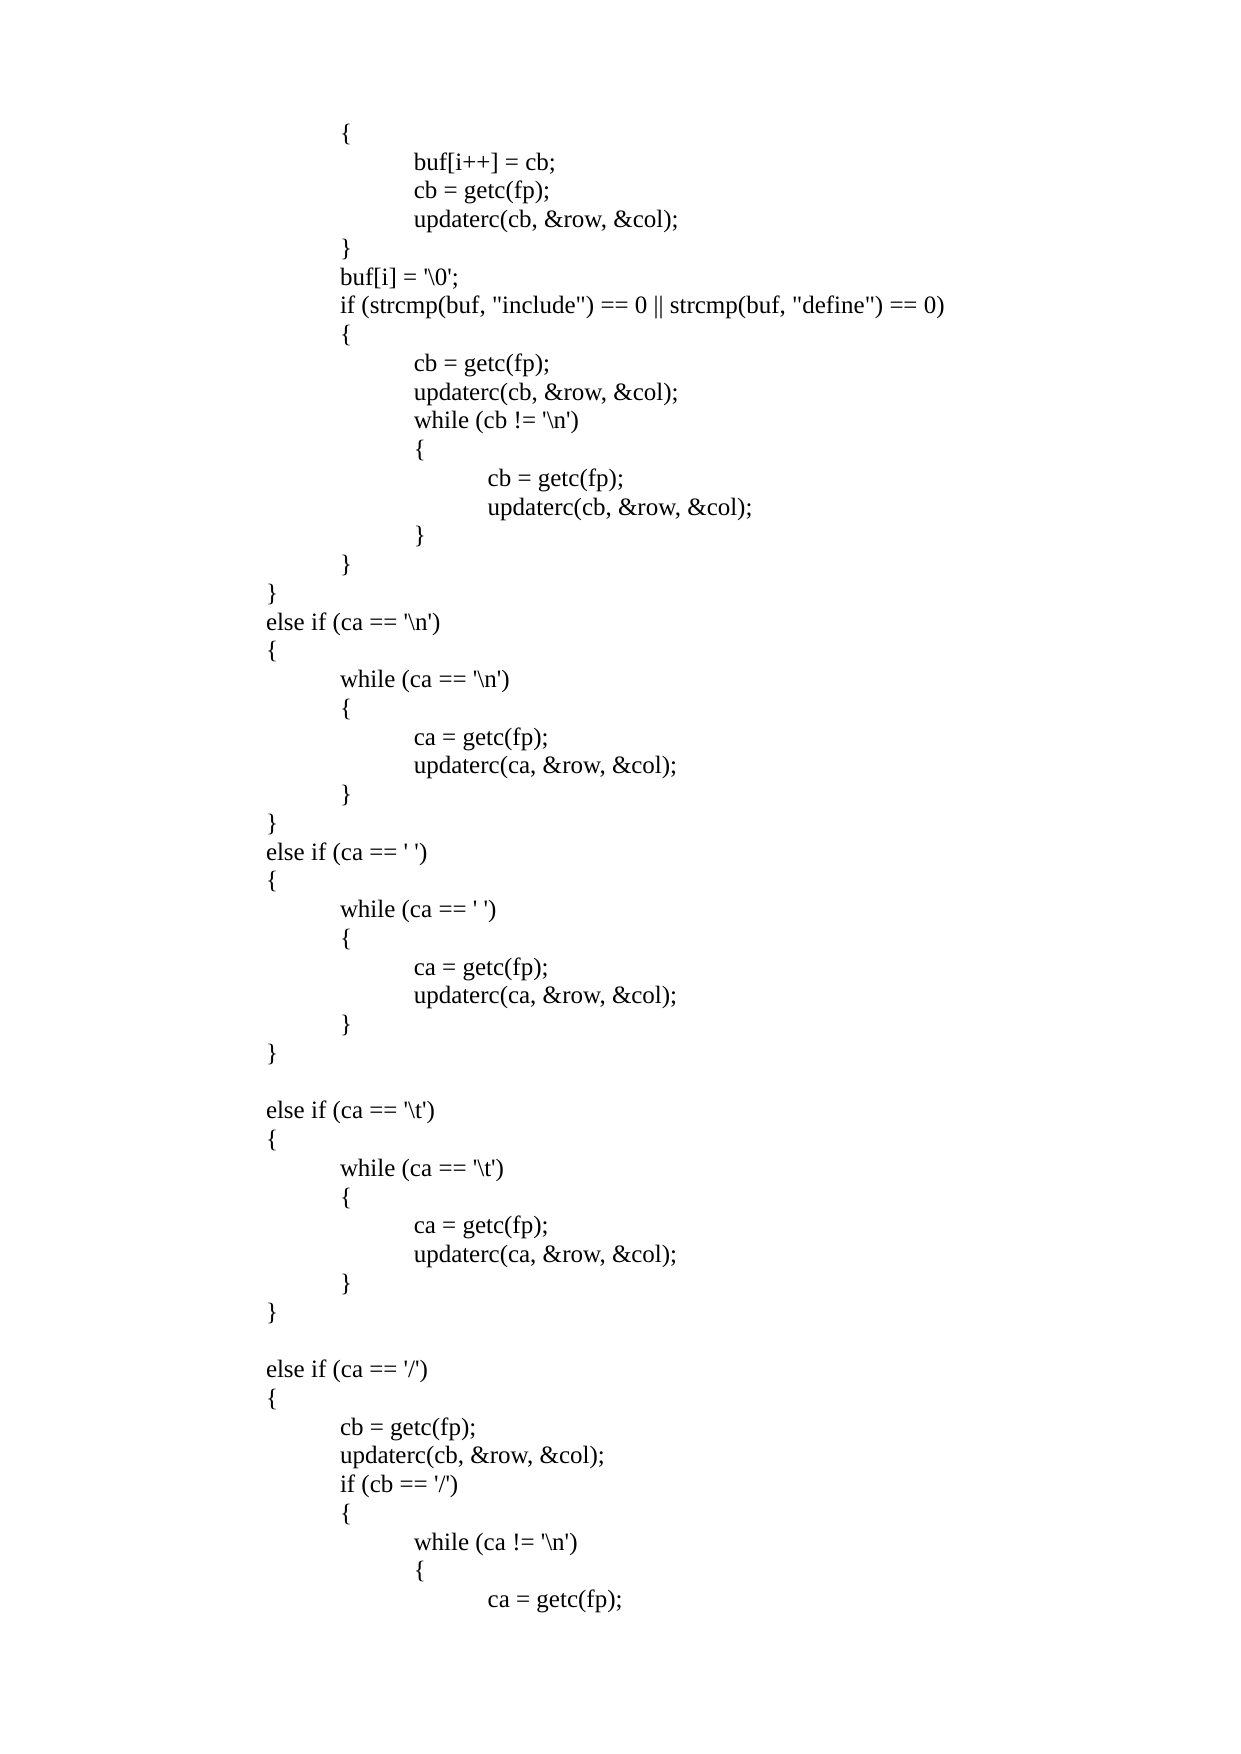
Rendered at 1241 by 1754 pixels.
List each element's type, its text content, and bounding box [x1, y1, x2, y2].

text } [118, 578, 1122, 607]
text updaterc(cb, &row, &col); [118, 492, 1122, 521]
text ca = getc(fp); [118, 952, 1122, 981]
text ca = getc(fp); [118, 1211, 1122, 1239]
text updaterc(cb, &row, &col); [118, 204, 1122, 233]
text { [118, 866, 1122, 894]
text else if (ca == '/') [118, 1354, 1122, 1383]
text buf[i++] = cb; [118, 147, 1122, 176]
text } [118, 521, 1122, 549]
text if (strcmp(buf, "include") == 0 || strcmp(buf, "define") == 0) [118, 291, 1122, 319]
text } [118, 779, 1122, 808]
text else if (ca == '\n') [118, 607, 1122, 636]
text cb = getc(fp); [118, 176, 1122, 204]
text while (ca == ' ') [118, 894, 1122, 923]
text } [118, 233, 1122, 262]
text updaterc(cb, &row, &col); [118, 1441, 1122, 1469]
text } [118, 549, 1122, 578]
text { [118, 1556, 1122, 1584]
text { [118, 636, 1122, 664]
text { [118, 1498, 1122, 1527]
text ca = getc(fp); [118, 722, 1122, 751]
text else if (ca == '\t') [118, 1096, 1122, 1124]
text while (ca != '\n') [118, 1527, 1122, 1556]
text while (ca == '\n') [118, 664, 1122, 693]
text { [118, 693, 1122, 722]
text } [118, 1268, 1122, 1297]
text } [118, 808, 1122, 837]
text { [118, 1124, 1122, 1153]
text cb = getc(fp); [118, 1412, 1122, 1441]
text { [118, 923, 1122, 952]
text cb = getc(fp); [118, 463, 1122, 492]
text } [118, 1297, 1122, 1326]
text { [118, 118, 1122, 147]
text else if (ca == ' ') [118, 837, 1122, 866]
text { [118, 1182, 1122, 1211]
text { [118, 434, 1122, 463]
text } [118, 1009, 1122, 1038]
text while (ca == '\t') [118, 1153, 1122, 1182]
text buf[i] = '\0'; [118, 262, 1122, 291]
text { [118, 1383, 1122, 1412]
text while (cb != '\n') [118, 406, 1122, 434]
text ca = getc(fp); [118, 1584, 1122, 1613]
text updaterc(ca, &row, &col); [118, 981, 1122, 1009]
text cb = getc(fp); [118, 348, 1122, 377]
text { [118, 319, 1122, 348]
text updaterc(cb, &row, &col); [118, 377, 1122, 406]
text updaterc(ca, &row, &col); [118, 1239, 1122, 1268]
text } [118, 1038, 1122, 1067]
text if (cb == '/') [118, 1469, 1122, 1498]
text updaterc(ca, &row, &col); [118, 751, 1122, 779]
